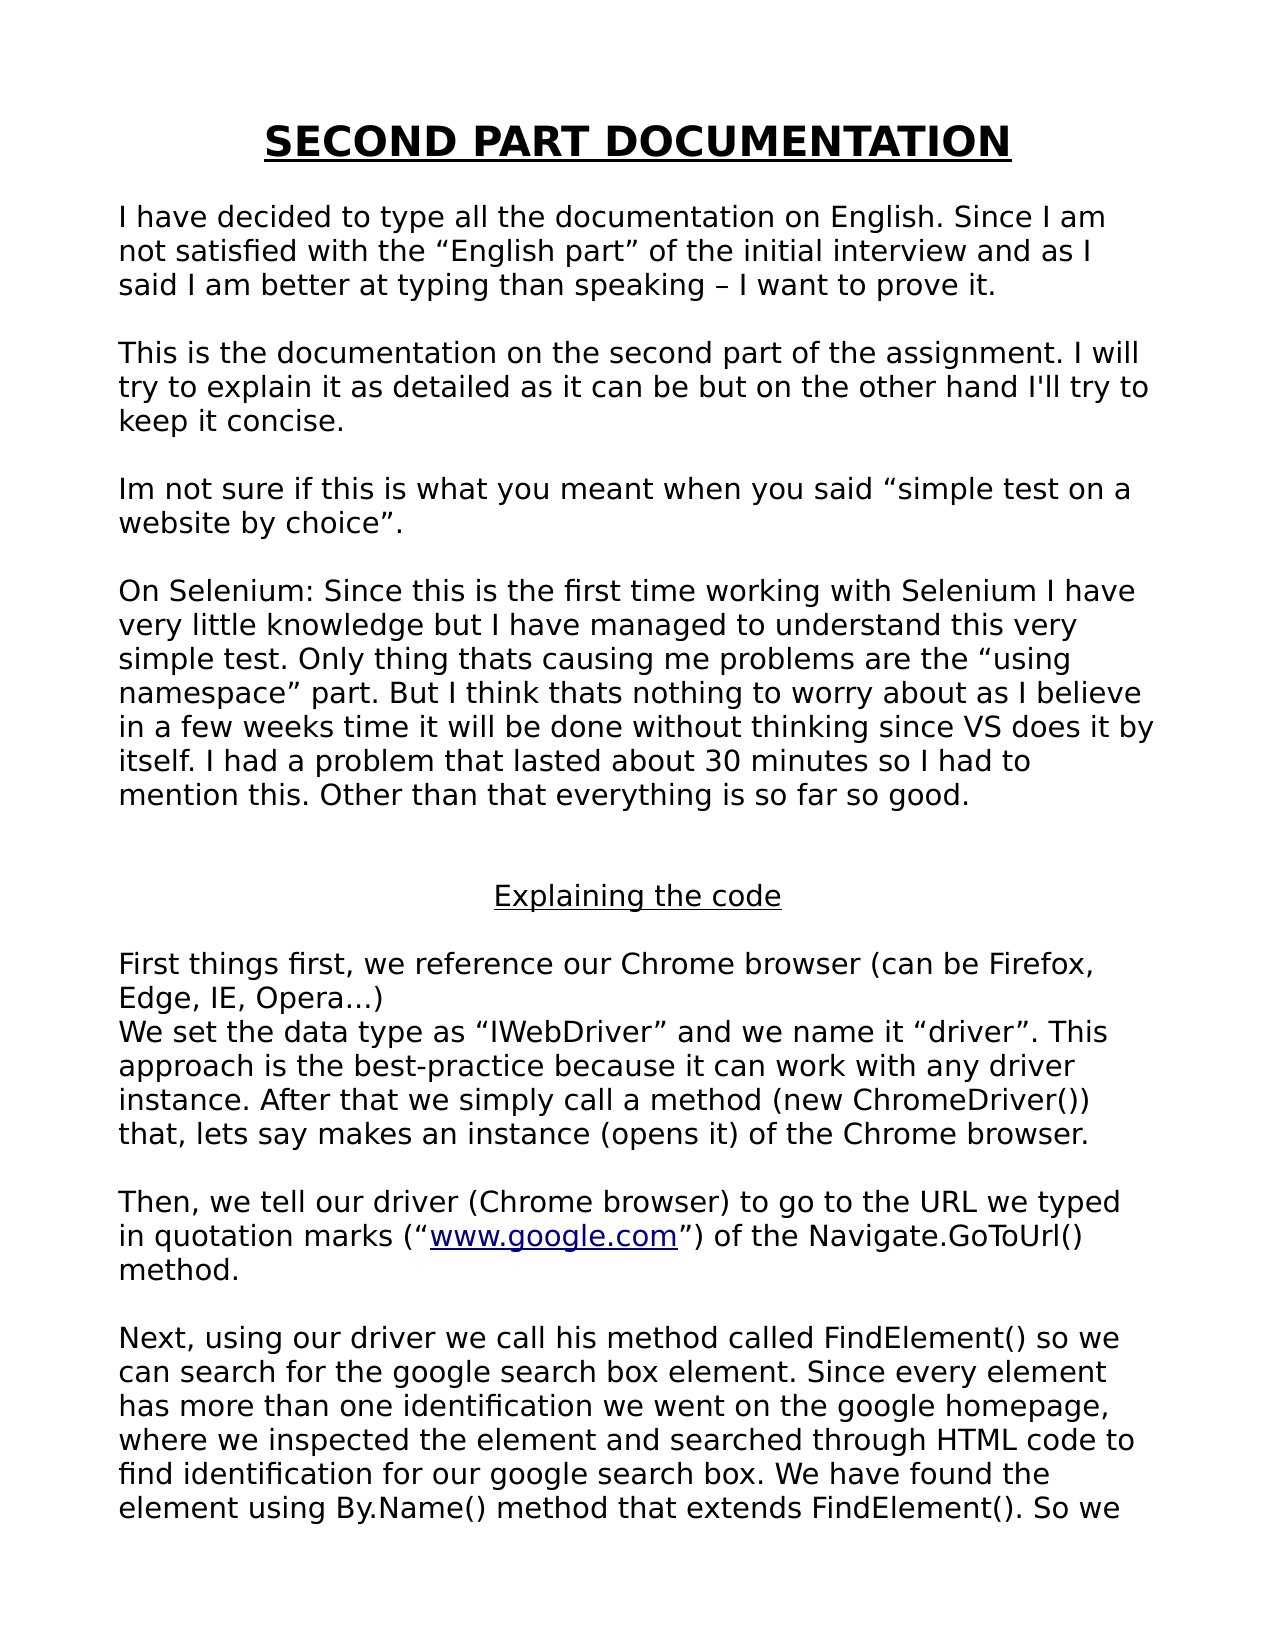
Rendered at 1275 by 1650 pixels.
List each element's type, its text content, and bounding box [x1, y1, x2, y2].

text SECOND PART DOCUMENTATION [118, 118, 1157, 167]
text Explaining the code [118, 880, 1157, 914]
text Im not sure if this is what you meant when you said “simple test on a website by choice”. [118, 472, 1157, 540]
text I have decided to type all the documentation on English. Since I am not satisfied with the “English part” of the initial interview and as I said I am better at typing than speaking – I want to prove it. [118, 201, 1157, 302]
text This is the documentation on the second part of the assignment. I will try to explain it as detailed as it can be but on the other hand I'll try to keep it concise. [118, 336, 1157, 438]
text On Selenium: Since this is the first time working with Selenium I have very little knowledge but I have managed to understand this very simple test. Only thing thats causing me problems are the “using namespace” part. But I think thats nothing to worry about as I believe in a few weeks time it will be done without thinking since VS does it by itself. I had a problem that lasted about 30 minutes so I had to mention this. Other than that everything is so far so good. [118, 574, 1157, 812]
text Then, we tell our driver (Chrome browser) to go to the URL we typed in quotation marks (“www.google.com”) of the Navigate.GoToUrl() method. [118, 1185, 1157, 1287]
text Next, using our driver we call his method called FindElement() so we can search for the google search box element. Since every element has more than one identification we went on the google homepage, where we inspected the element and searched through HTML code to find identification for our google search box. We have found the element using By.Name() method that extends FindElement(). So we [118, 1321, 1157, 1525]
text We set the data type as “IWebDriver” and we name it “driver”. This approach is the best-practice because it can work with any driver instance. After that we simply call a method (new ChromeDriver()) that, lets say makes an instance (opens it) of the Chrome browser. [118, 1016, 1157, 1151]
text First things first, we reference our Chrome browser (can be Firefox, Edge, IE, Opera...) [118, 948, 1157, 1016]
